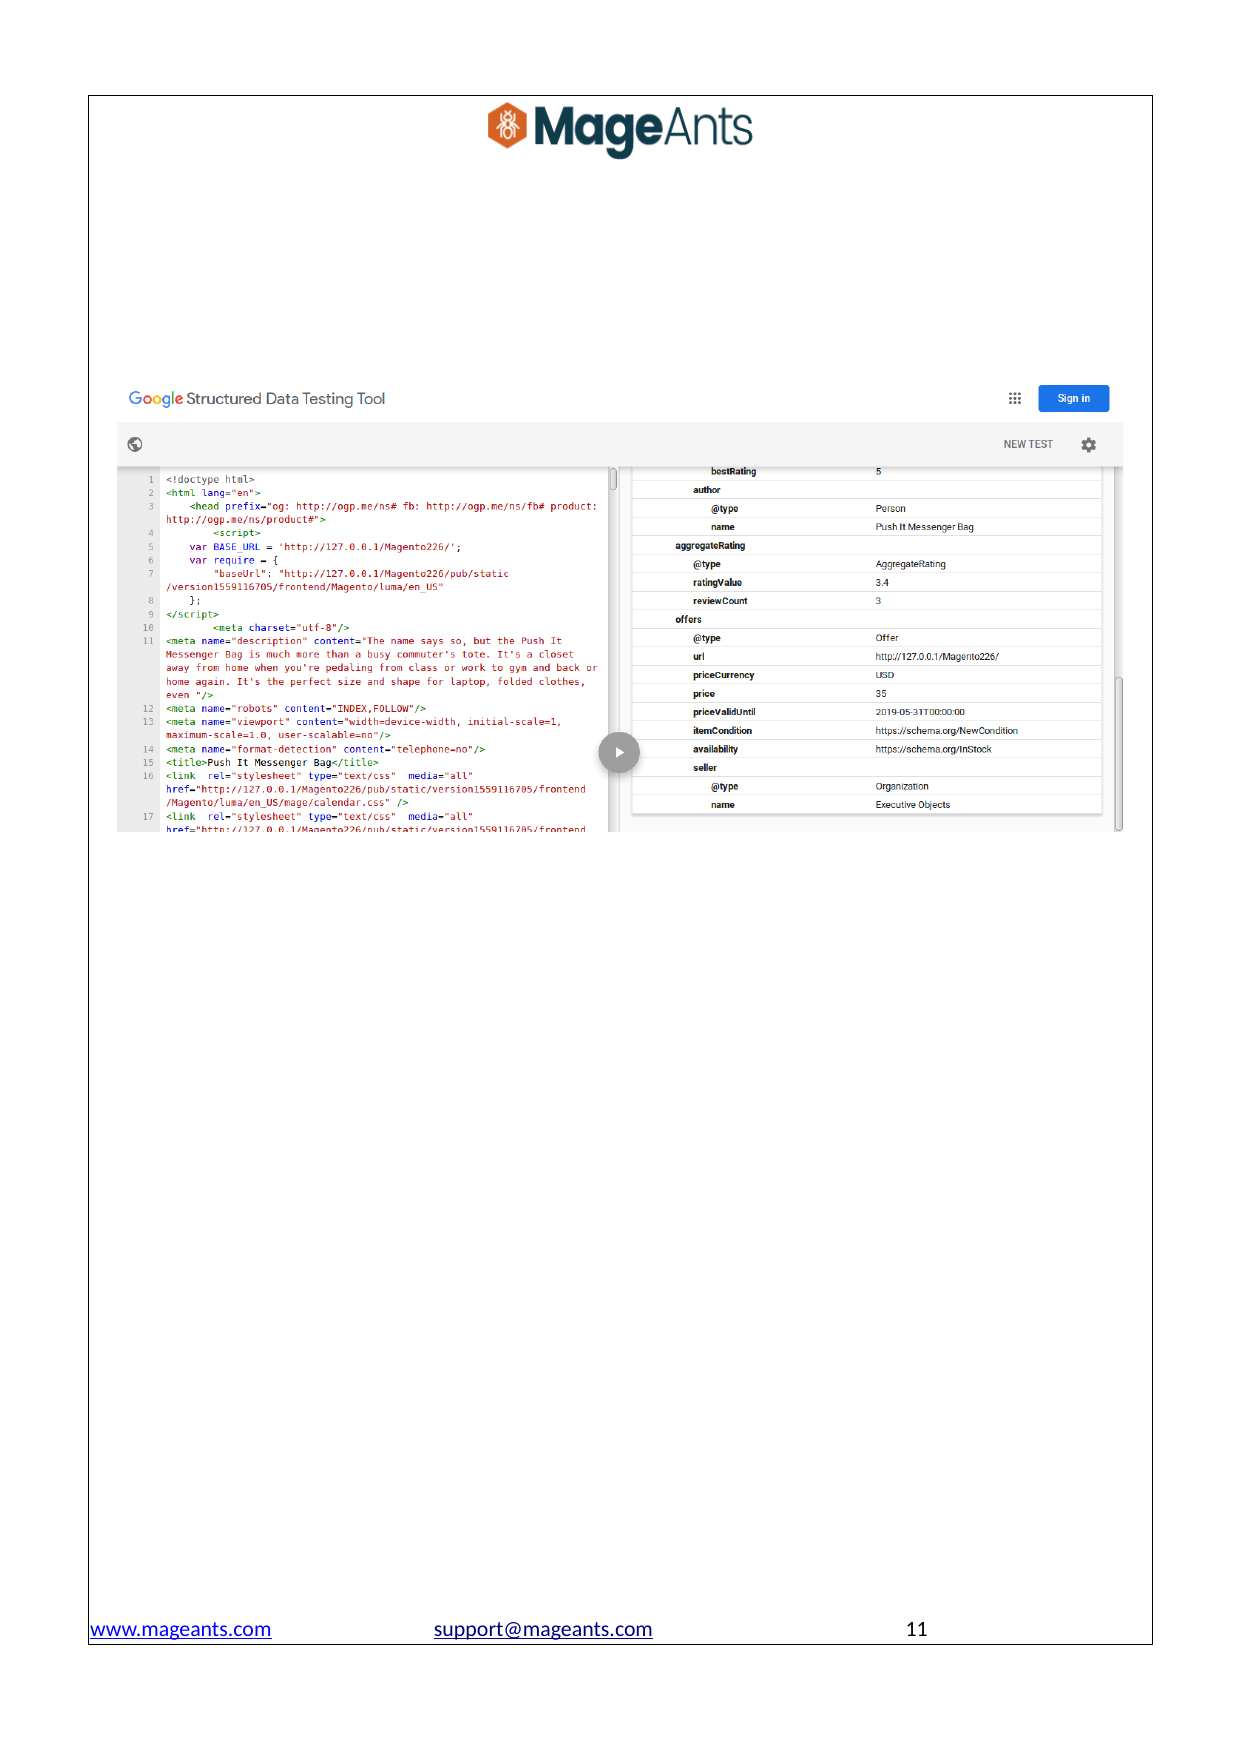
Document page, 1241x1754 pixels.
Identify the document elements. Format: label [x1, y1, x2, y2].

picture [482, 100, 758, 162]
picture [117, 376, 1124, 832]
